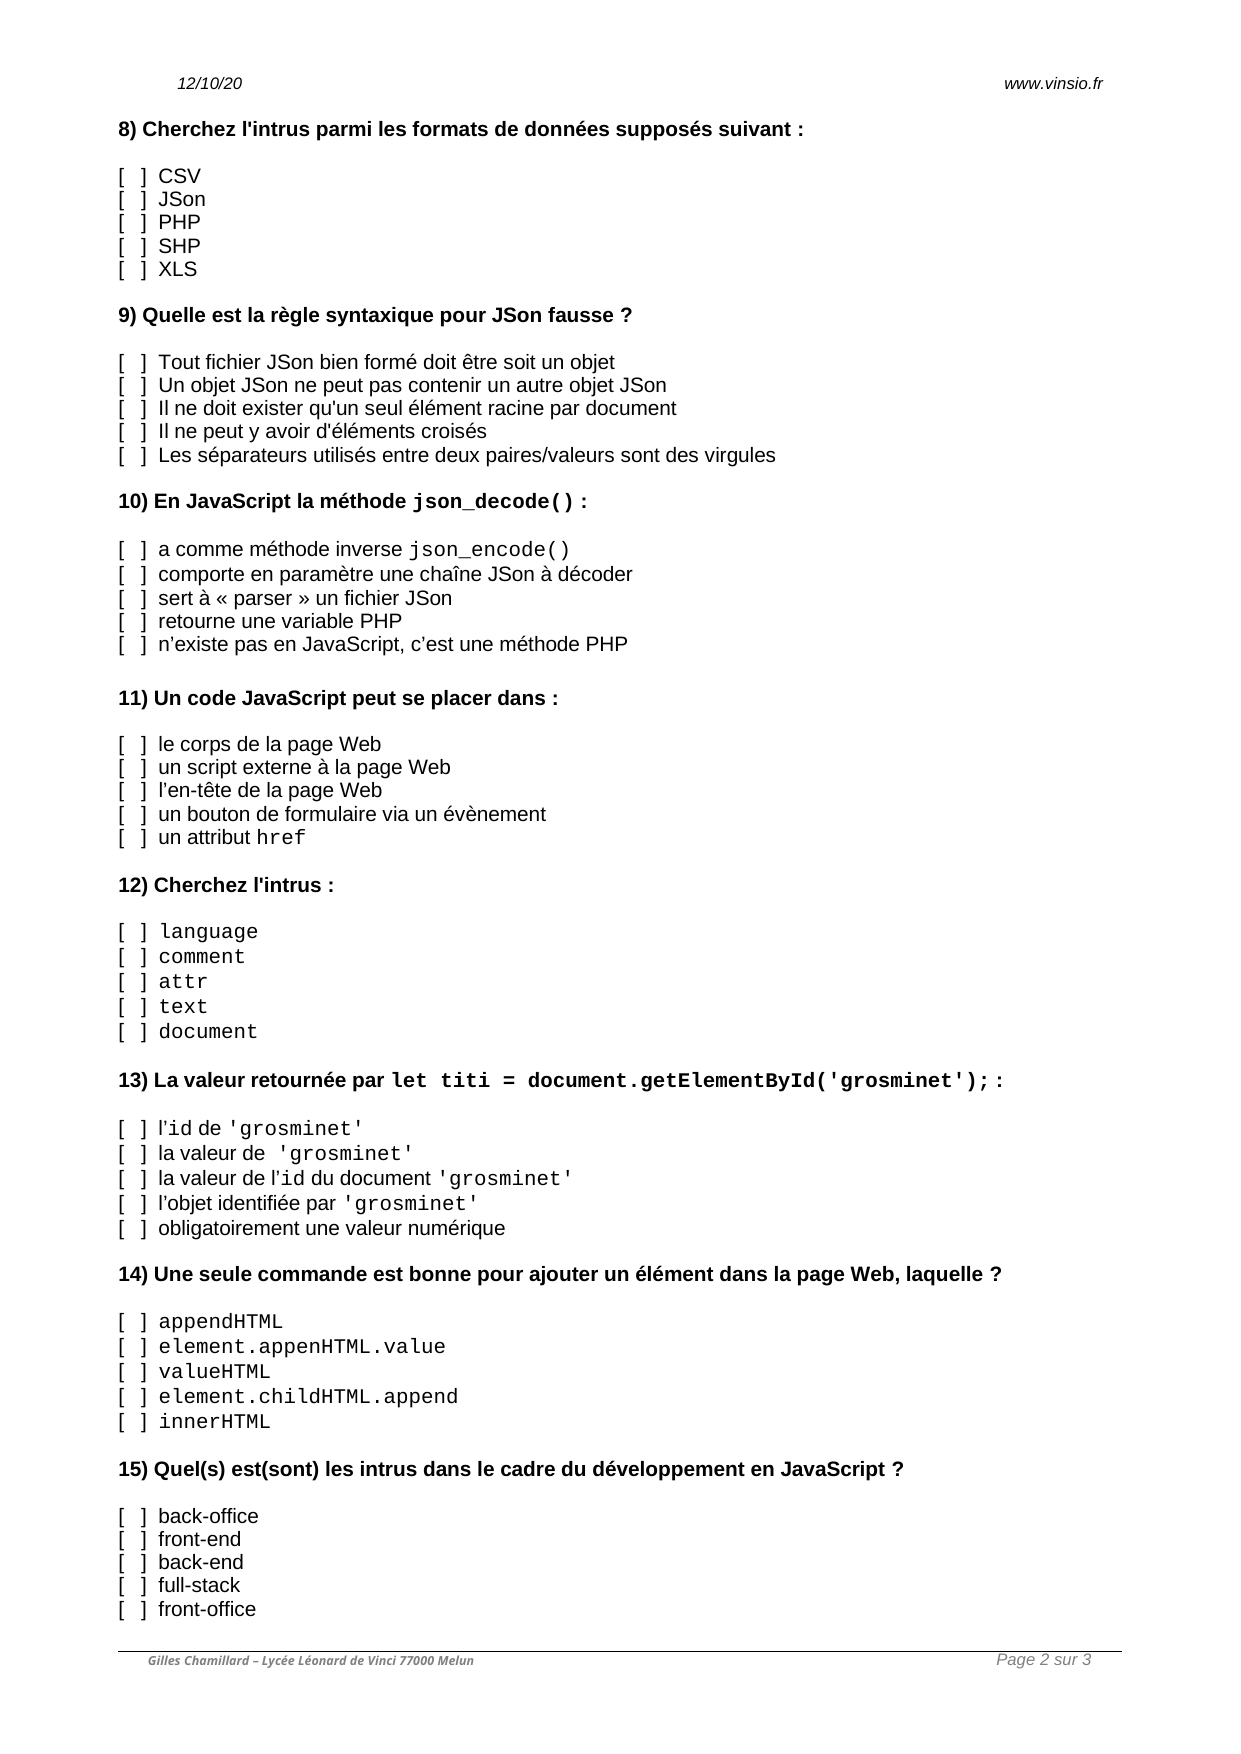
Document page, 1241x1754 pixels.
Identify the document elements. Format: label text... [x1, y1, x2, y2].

text [ ] l’objet identifiée par 'grosminet' [118, 1192, 1122, 1217]
text [ ] front-end [118, 1527, 1122, 1551]
text 9) Quelle est la règle syntaxique pour JSon fausse ? [118, 304, 1122, 327]
text [ ] sert à « parser » un fichier JSon [118, 586, 1122, 609]
text 13) La valeur retournée par let titi = document.getElementById('grosminet'); : [118, 1068, 1122, 1093]
text [ ] un bouton de formulaire via un évènement [118, 802, 1122, 826]
text [ ] language [118, 920, 1122, 945]
text [ ] la valeur de 'grosminet' [118, 1142, 1122, 1167]
text 11) Un code JavaScript peut se placer dans : [118, 686, 1122, 709]
text [ ] retourne une variable PHP [118, 609, 1122, 633]
text [ ] un attribut href [118, 826, 1122, 851]
text [ ] XLS [118, 257, 1122, 281]
text [ ] JSon [118, 188, 1122, 211]
text [ ] element.appenHTML.value [118, 1334, 1122, 1359]
text [ ] Les séparateurs utilisés entre deux paires/valeurs sont des virgules [118, 443, 1122, 467]
text [ ] obligatoirement une valeur numérique [118, 1217, 1122, 1240]
text [ ] back-end [118, 1551, 1122, 1574]
text [ ] Un objet JSon ne peut pas contenir un autre objet JSon [118, 374, 1122, 397]
text [ ] comment [118, 945, 1122, 970]
text [ ] l’id de 'grosminet' [118, 1117, 1122, 1142]
text [ ] front-office [118, 1597, 1122, 1620]
text [ ] SHP [118, 234, 1122, 257]
text [ ] document [118, 1020, 1122, 1045]
text 14) Une seule commande est bonne pour ajouter un élément dans la page Web, laquelle ? [118, 1263, 1122, 1286]
text [ ] Il ne doit exister qu'un seul élément racine par document [118, 397, 1122, 420]
text [ ] CSV [118, 164, 1122, 188]
text [ ] valueHTML [118, 1359, 1122, 1384]
text [ ] back-office [118, 1504, 1122, 1527]
text [ ] a comme méthode inverse json_encode() [118, 538, 1122, 563]
text [ ] comporte en paramètre une chaîne JSon à décoder [118, 563, 1122, 586]
text 10) En JavaScript la méthode json_decode() : [118, 490, 1122, 515]
text 12) Cherchez l'intrus : [118, 874, 1122, 897]
text [ ] attr [118, 970, 1122, 995]
text [ ] PHP [118, 211, 1122, 234]
text [ ] un script externe à la page Web [118, 756, 1122, 779]
text 8) Cherchez l'intrus parmi les formats de données supposés suivant : [118, 118, 1122, 141]
text [ ] le corps de la page Web [118, 733, 1122, 756]
text [ ] la valeur de l’id du document 'grosminet' [118, 1167, 1122, 1192]
text [ ] innerHTML [118, 1409, 1122, 1434]
text [ ] full-stack [118, 1574, 1122, 1597]
text [ ] Tout fichier JSon bien formé doit être soit un objet [118, 350, 1122, 374]
text 15) Quel(s) est(sont) les intrus dans le cadre du développement en JavaScript ? [118, 1458, 1122, 1481]
text [ ] appendHTML [118, 1309, 1122, 1334]
text [ ] element.childHTML.append [118, 1384, 1122, 1409]
text [ ] n’existe pas en JavaScript, c’est une méthode PHP [118, 633, 1122, 656]
text [ ] l’en-tête de la page Web [118, 779, 1122, 802]
text [ ] text [118, 995, 1122, 1020]
text [ ] Il ne peut y avoir d'éléments croisés [118, 420, 1122, 443]
